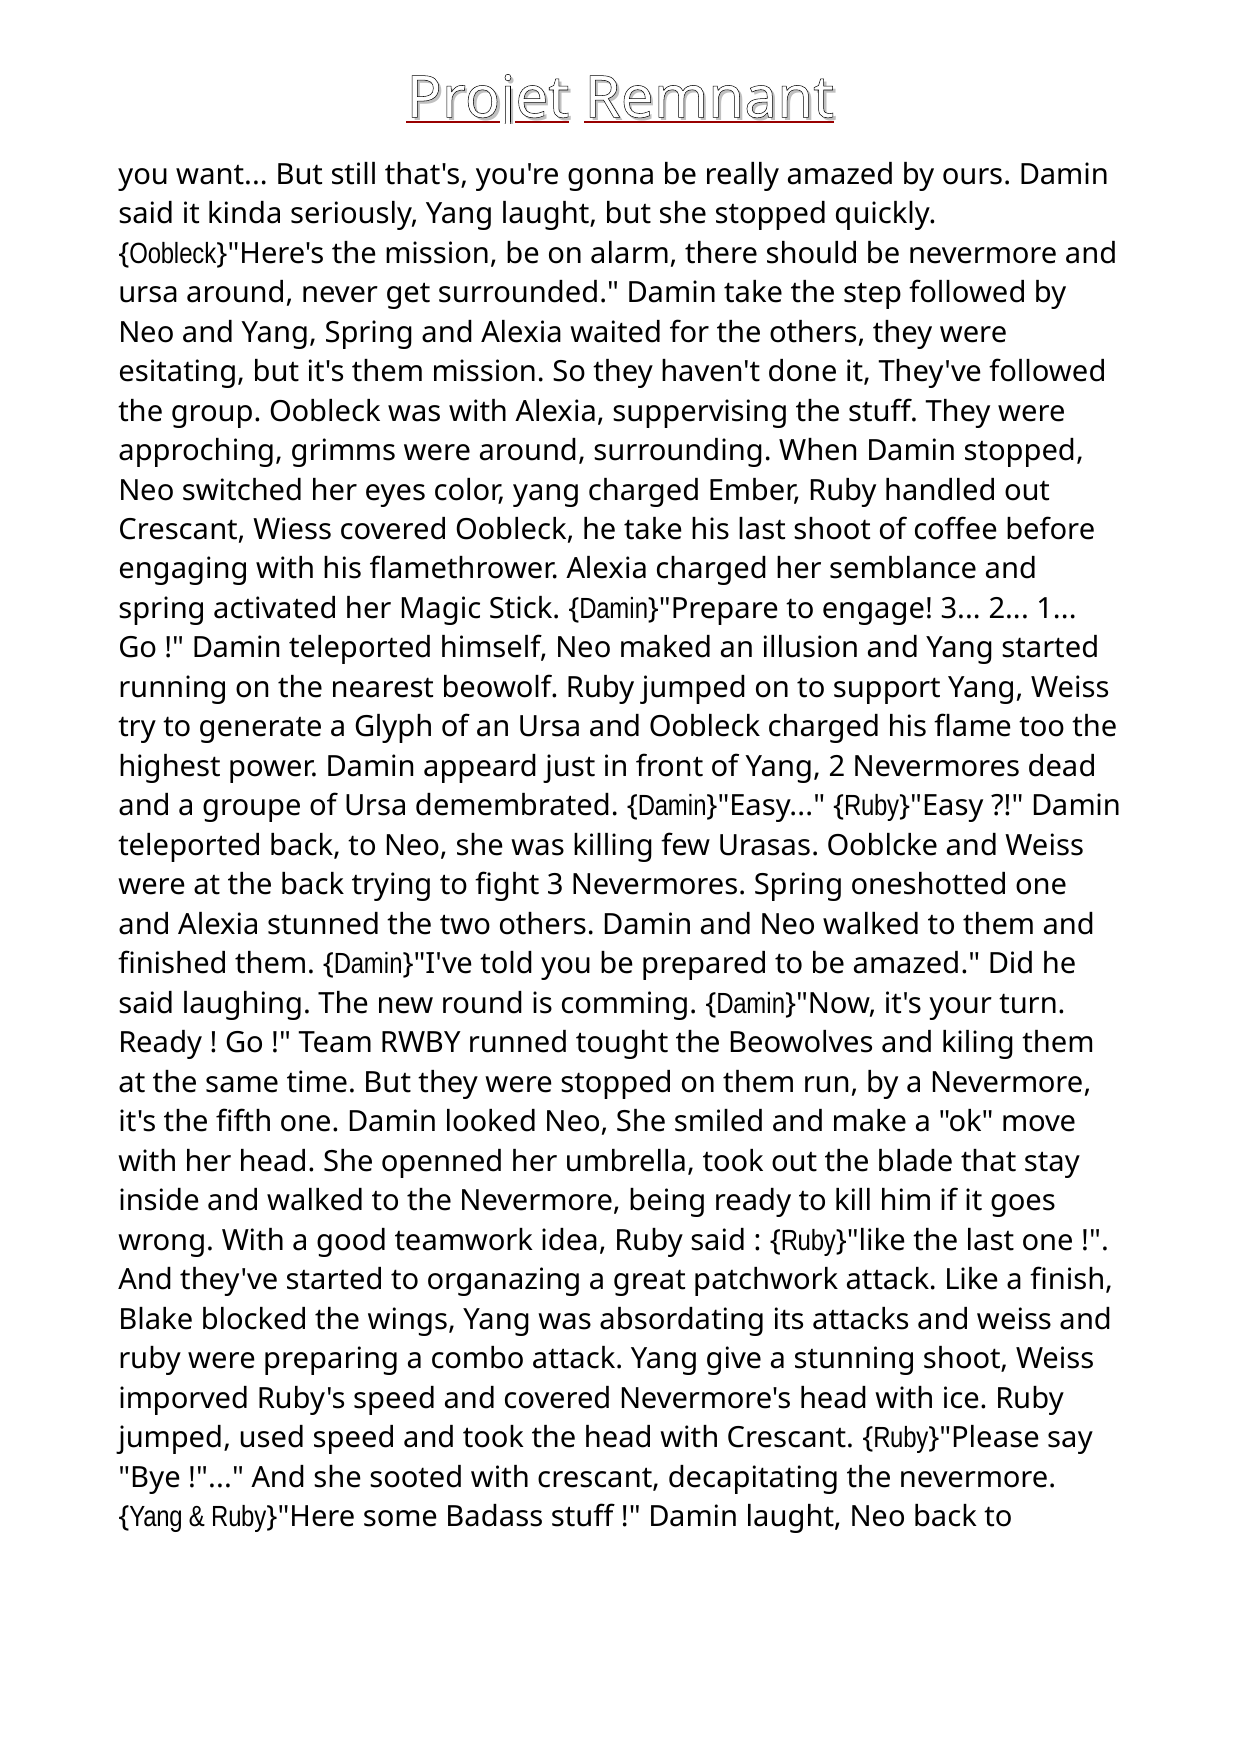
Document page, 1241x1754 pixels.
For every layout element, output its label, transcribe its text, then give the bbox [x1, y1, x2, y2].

text you want... But still that's, you're gonna be really amazed by ours. Damin said it kinda seriously, Yang laught, but she stopped quickly. {Oobleck}"Here's the mission, be on alarm, there should be nevermore and ursa around, never get surrounded." Damin take the step followed by Neo and Yang, Spring and Alexia waited for the others, they were esitating, but it's them mission. So they haven't done it, They've followed the group. Oobleck was with Alexia, suppervising the stuff. They were approching, grimms were around, surrounding. When Damin stopped, Neo switched her eyes color, yang charged Ember, Ruby handled out Crescant, Wiess covered Oobleck, he take his last shoot of coffee before engaging with his flamethrower. Alexia charged her semblance and spring activated her Magic Stick. {Damin}"Prepare to engage! 3... 2... 1... Go !" Damin teleported himself, Neo maked an illusion and Yang started running on the nearest beowolf. Ruby jumped on to support Yang, Weiss try to generate a Glyph of an Ursa and Oobleck charged his flame too the highest power. Damin appeard just in front of Yang, 2 Nevermores dead and a groupe of Ursa demembrated. {Damin}"Easy..." {Ruby}"Easy ?!" Damin teleported back, to Neo, she was killing few Urasas. Ooblcke and Weiss were at the back trying to fight 3 Nevermores. Spring oneshotted one and Alexia stunned the two others. Damin and Neo walked to them and finished them. {Damin}"I've told you be prepared to be amazed." Did he said laughing. The new round is comming. {Damin}"Now, it's your turn. Ready ! Go !" Team RWBY runned tought the Beowolves and kiling them at the same time. But they were stopped on them run, by a Nevermore, it's the fifth one. Damin looked Neo, She smiled and make a "ok" move with her head. She openned her umbrella, took out the blade that stay inside and walked to the Nevermore, being ready to kill him if it goes wrong. With a good teamwork idea, Ruby said : {Ruby}"like the last one !". And they've started to organazing a great patchwork attack. Like a finish, Blake blocked the wings, Yang was absordating its attacks and weiss and ruby were preparing a combo attack. Yang give a stunning shoot, Weiss imporved Ruby's speed and covered Nevermore's head with ice. Ruby jumped, used speed and took the head with Crescant. {Ruby}"Please say "Bye !"..." And she sooted with crescant, decapitating the nevermore. {Yang & Ruby}"Here some Badass stuff !" Damin laught, Neo back to [118, 153, 1122, 1535]
